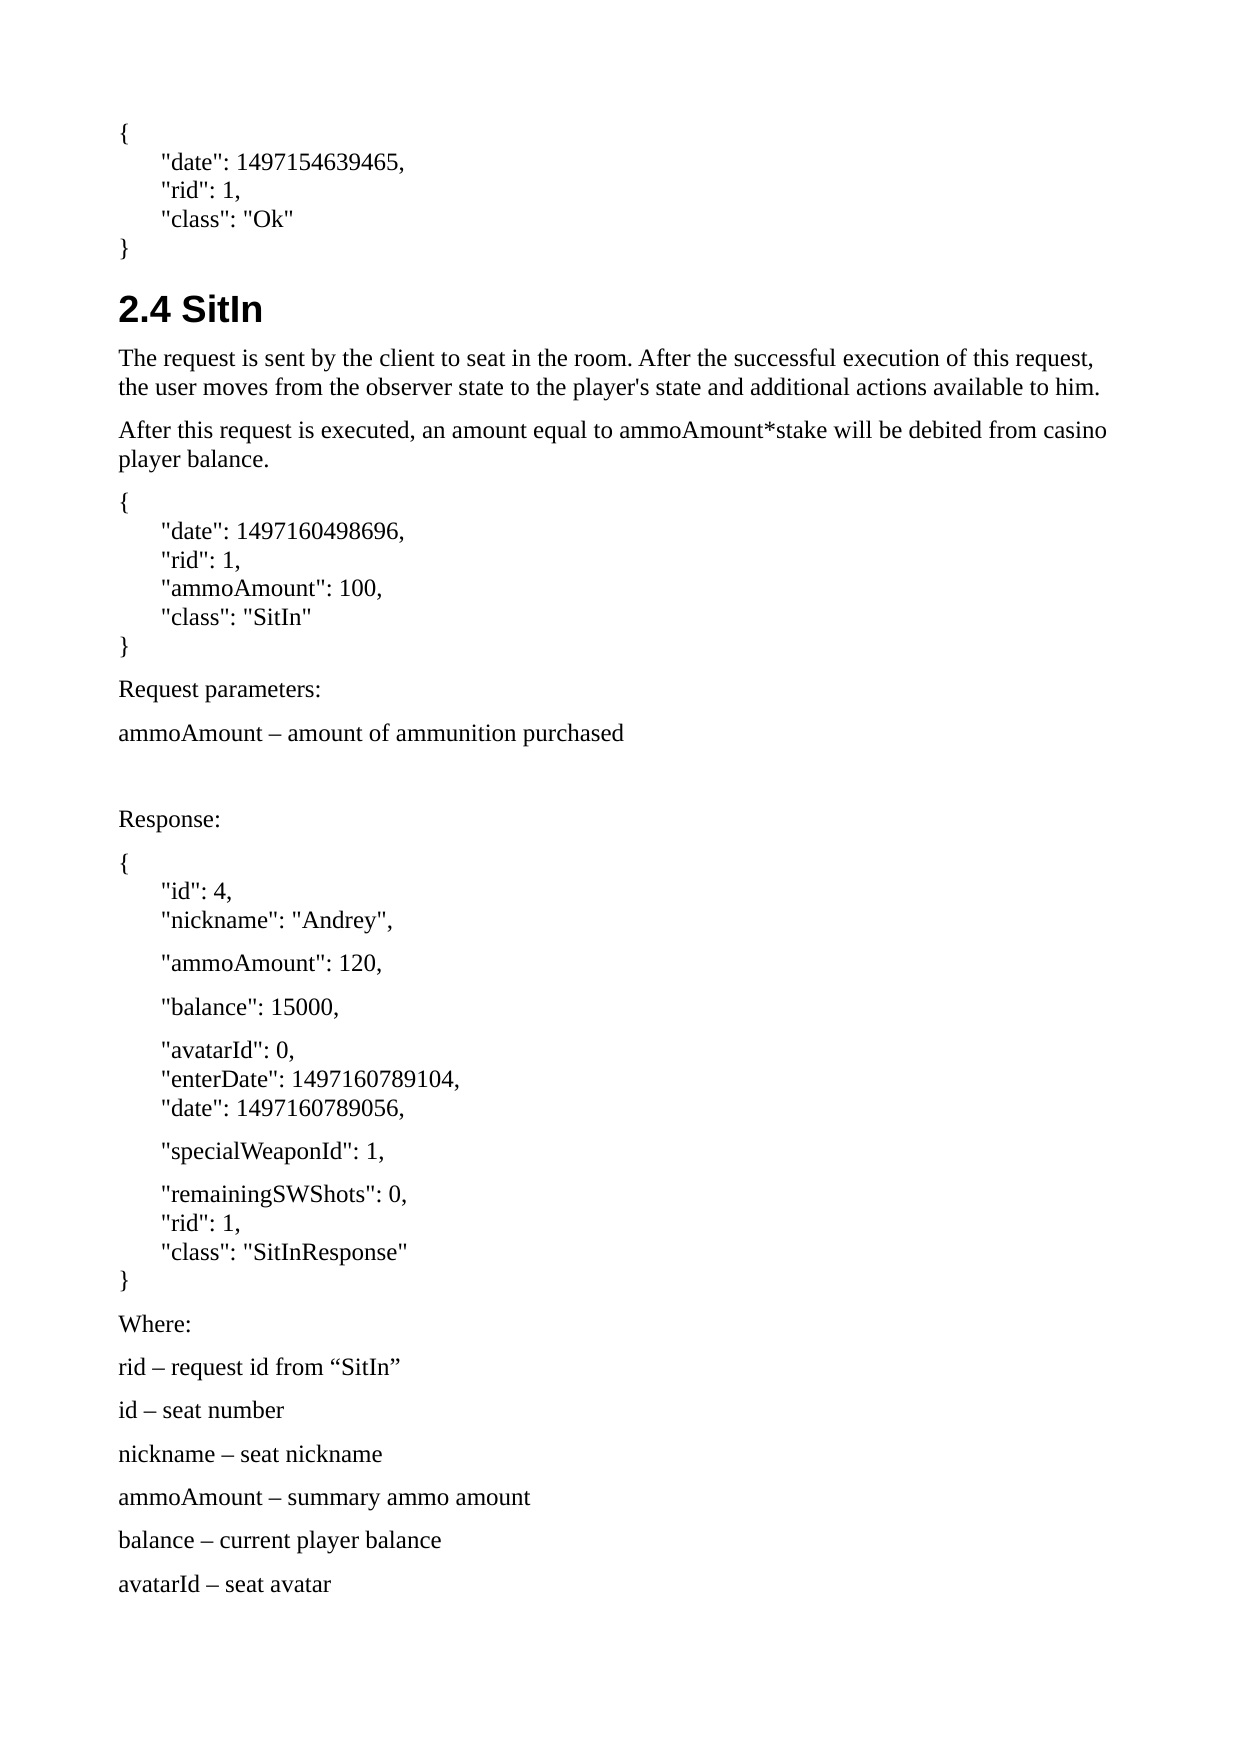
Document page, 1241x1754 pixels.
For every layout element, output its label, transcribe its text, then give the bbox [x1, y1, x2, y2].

text The request is sent by the client to seat in the room. After the successful execution of this request, the user moves from the observer state to the player's state and additional actions available to him. [118, 343, 1122, 401]
text rid – request id from “SitIn” [118, 1352, 1122, 1381]
text ammoAmount – summary ammo amount [118, 1482, 1122, 1511]
text ammoAmount – amount of ammunition purchased [118, 718, 1122, 746]
text nickname – seat nickname [118, 1439, 1122, 1468]
text { "date": 1497154639465, "rid": 1, "class": "Ok" } [118, 118, 1122, 262]
text "avatarId": 0, "enterDate": 1497160789104, "date": 1497160789056, [118, 1035, 1122, 1121]
text Response: [118, 804, 1122, 833]
text "specialWeaponId": 1, [118, 1136, 1122, 1165]
text avatarId – seat avatar [118, 1569, 1122, 1598]
text balance – current player balance [118, 1526, 1122, 1554]
text After this request is executed, an amount equal to ammoAmount*stake will be debited from casino player balance. [118, 415, 1122, 473]
text { "date": 1497160498696, "rid": 1, "ammoAmount": 100, "class": "SitIn" } [118, 487, 1122, 660]
text Request parameters: [118, 674, 1122, 703]
text "balance": 15000, [118, 992, 1122, 1021]
subtitle 2.4 SitIn [118, 287, 1122, 331]
text "ammoAmount": 120, [118, 948, 1122, 977]
text { "id": 4, "nickname": "Andrey", [118, 848, 1122, 934]
text "remainingSWShots": 0, "rid": 1, "class": "SitInResponse" } [118, 1179, 1122, 1294]
text Where: [118, 1309, 1122, 1338]
text id – seat number [118, 1396, 1122, 1424]
